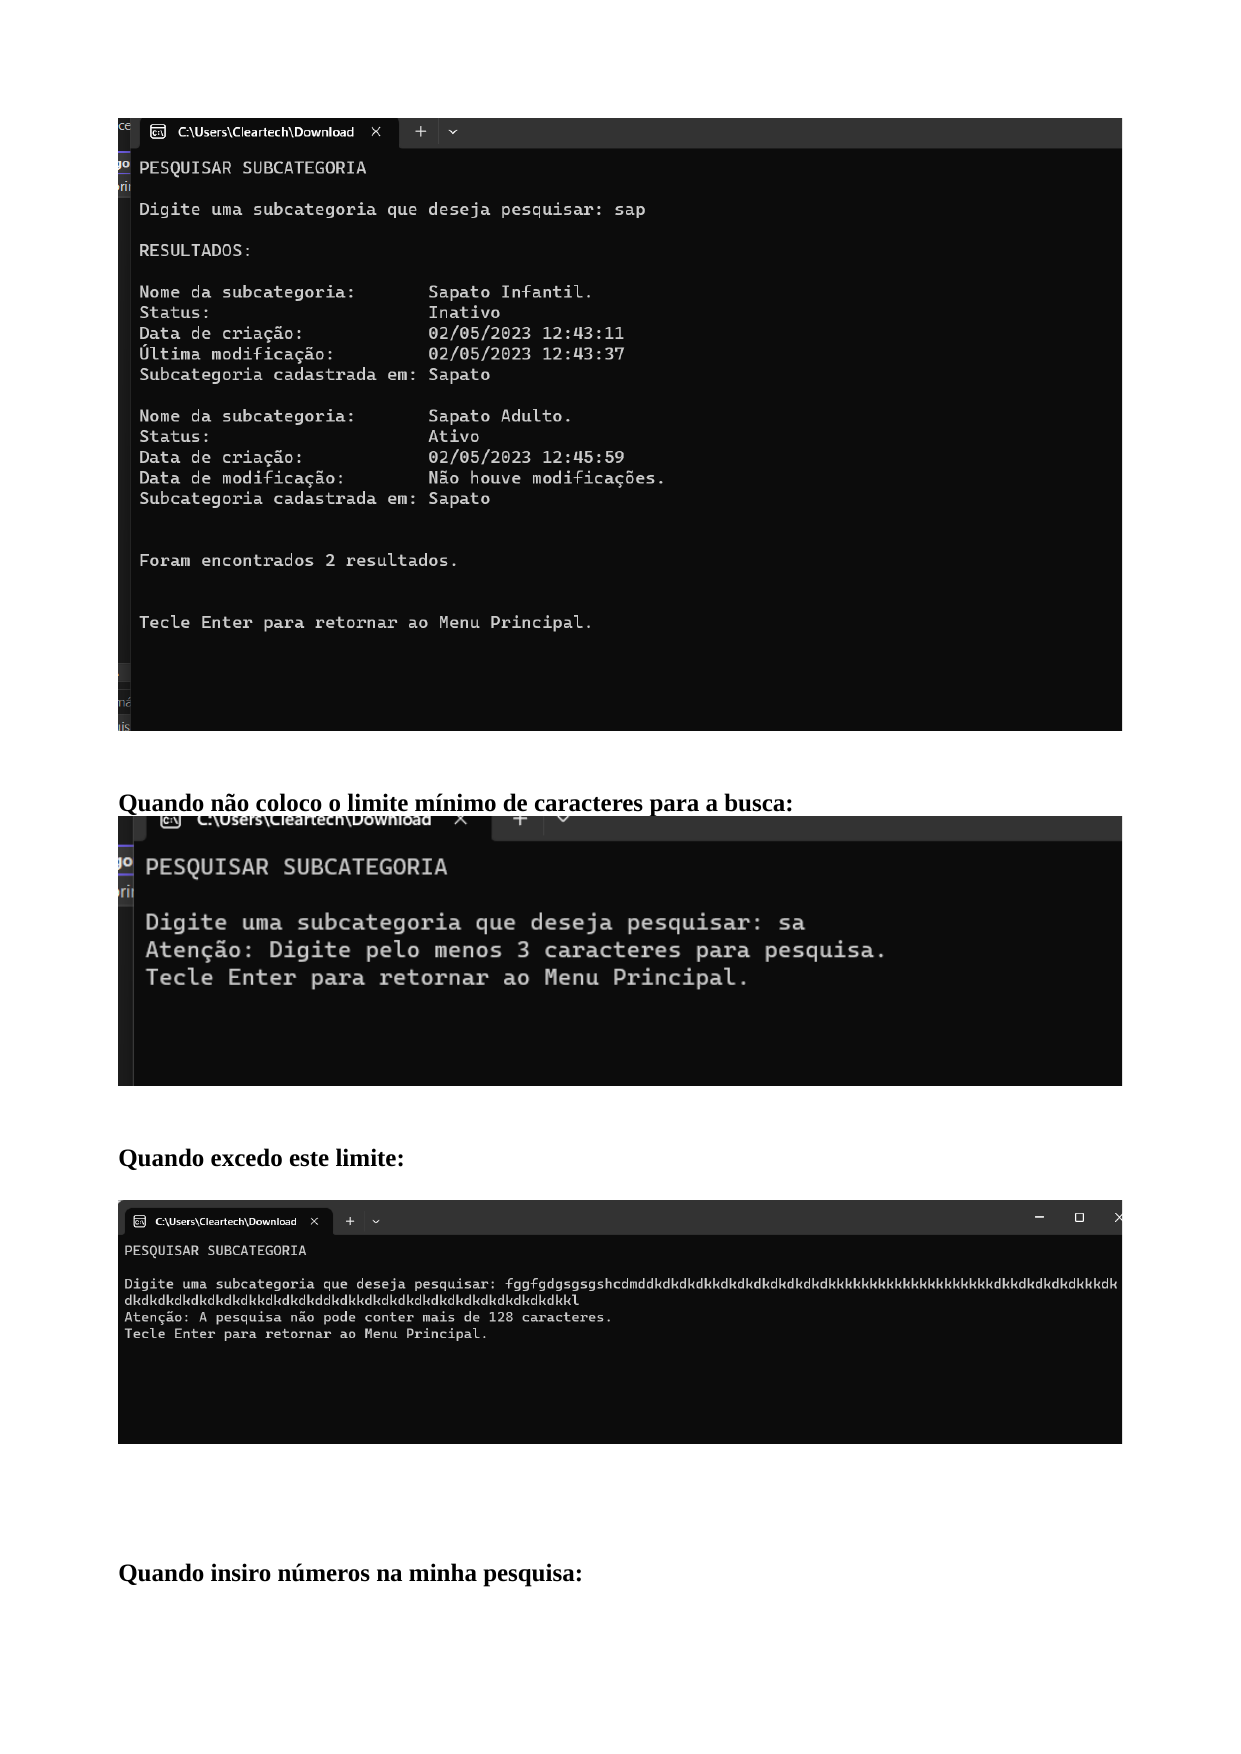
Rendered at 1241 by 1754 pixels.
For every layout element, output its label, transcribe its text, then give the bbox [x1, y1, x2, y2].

text Quando excedo este limite: [118, 1143, 1122, 1172]
picture [118, 816, 1123, 1086]
picture [118, 1200, 1123, 1444]
text Quando insiro números na minha pesquisa: [118, 1558, 1122, 1587]
picture [118, 118, 1123, 731]
text Quando não coloco o limite mínimo de caracteres para a busca: [118, 788, 1122, 816]
